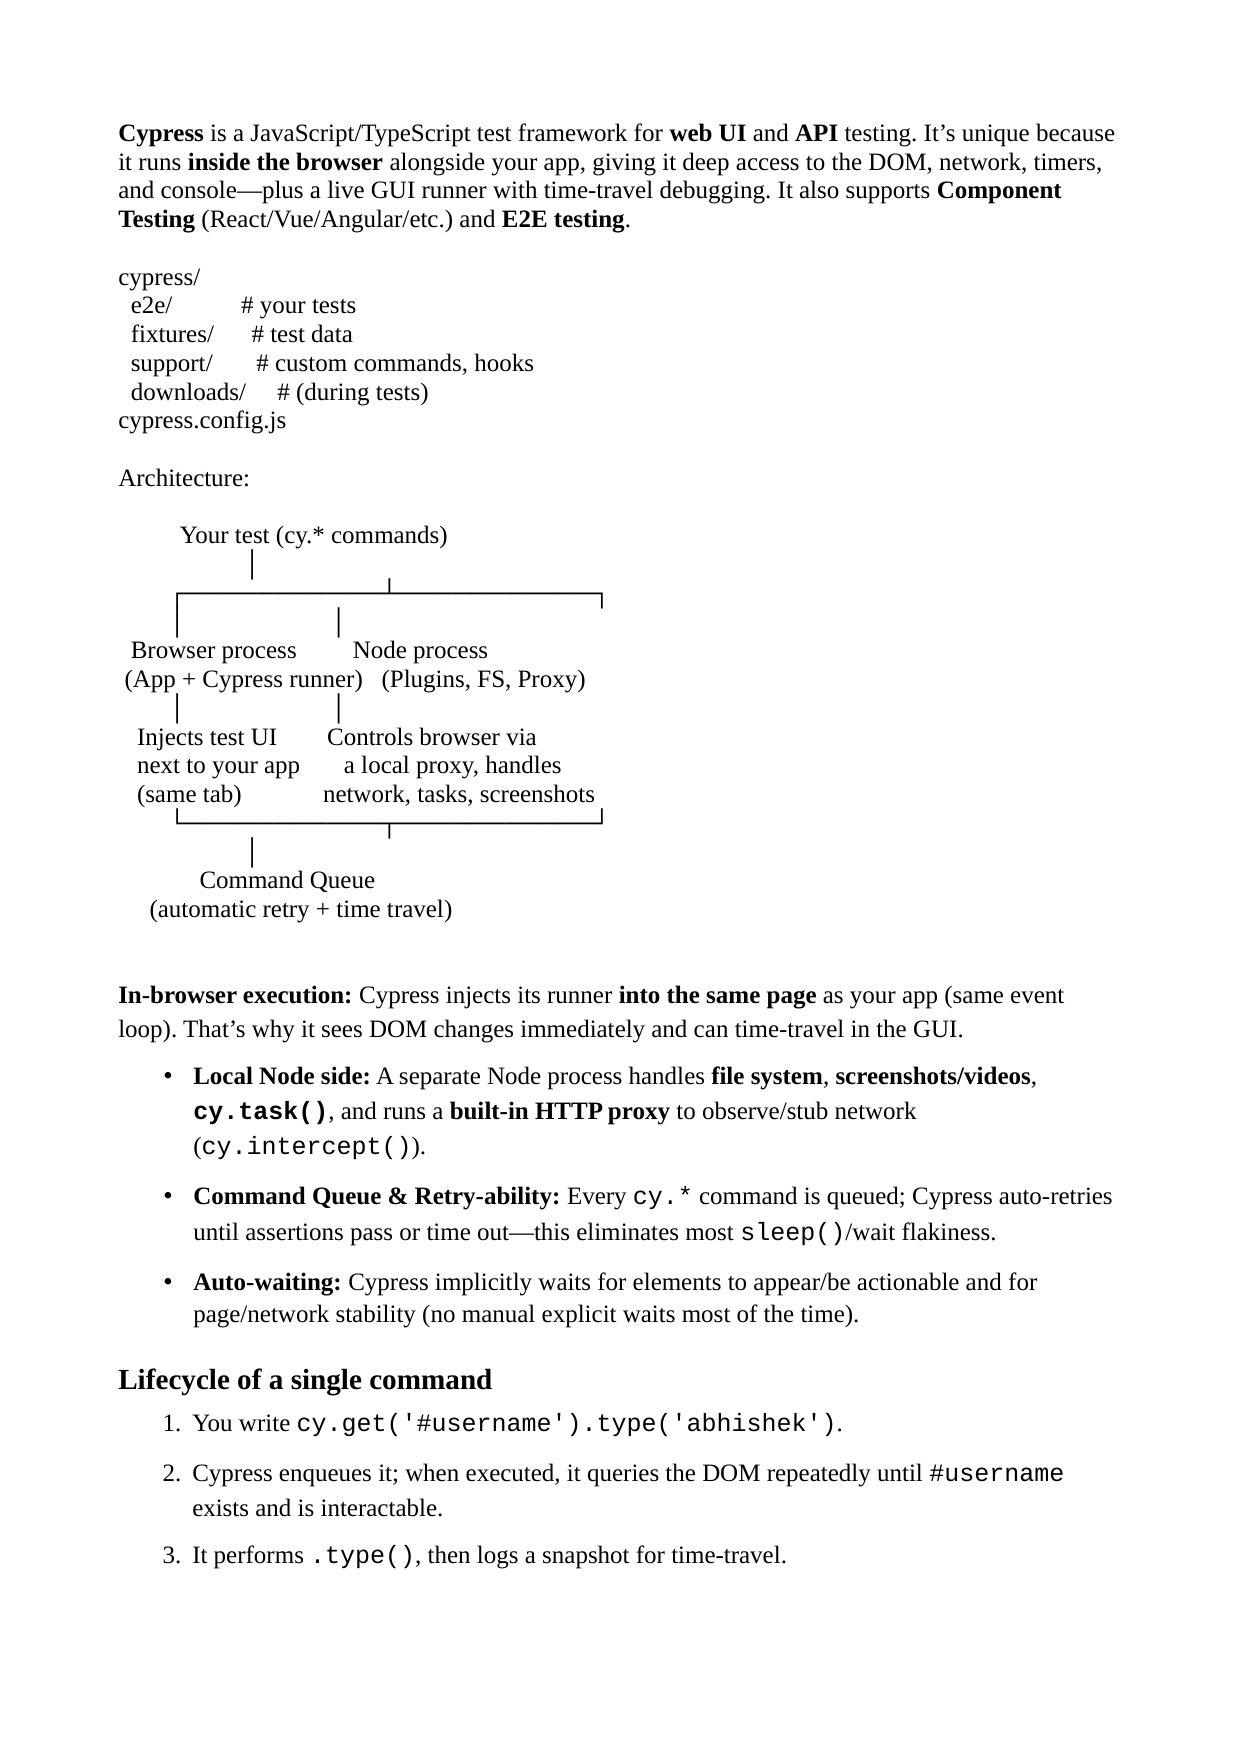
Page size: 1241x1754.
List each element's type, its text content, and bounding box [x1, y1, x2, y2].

text │ │ [178, 607, 337, 636]
text cypress.config.js [118, 406, 1122, 434]
subtitle Lifecycle of a single command [118, 1362, 1122, 1395]
text │ [253, 549, 1122, 578]
text Architecture: [118, 463, 1122, 492]
text │ [118, 549, 251, 578]
text │ │ [118, 693, 176, 722]
text cypress/ [118, 262, 1122, 291]
text ┌───────────┴───────────┐ [178, 594, 601, 607]
text Injects test UI Controls browser via [118, 722, 1122, 751]
text fixtures/ # test data [118, 319, 1122, 348]
text │ [253, 837, 1122, 866]
text (App + Cypress runner) (Plugins, FS, Proxy) [118, 664, 1122, 693]
list Cypress enqueues it; when executed, it queries the DOM repeatedly until #username exists and is interactable. [162, 1458, 1122, 1522]
text Your test (cy.* commands) [118, 521, 1122, 549]
text next to your app a local proxy, handles [118, 751, 1122, 779]
text │ │ [178, 693, 337, 722]
text Browser process Node process [118, 636, 1122, 664]
text │ │ [118, 607, 176, 636]
text Cypress is a JavaScript/TypeScript test framework for web UI and API testing. It’s unique because it runs inside the browser alongside your app, giving it deep access to the DOM, network, timers, and console—plus a live GUI runner with time-travel debugging. It also supports Component Testing (React/Vue/Angular/etc.) and E2E testing. [118, 118, 1122, 233]
text ┌───────────┴───────────┐ [390, 578, 1122, 607]
text └───────────┬───────────┘ [118, 808, 388, 837]
list It performs .type(), then logs a snapshot for time-travel. [162, 1541, 1122, 1571]
list You write cy.get('#username').type('abhishek'). [162, 1408, 1122, 1439]
text In-browser execution: Cypress injects its runner into the same page as your app (same event loop). That’s why it sees DOM changes immediately and can time-travel in the GUI. [118, 981, 1122, 1042]
list Local Node side: A separate Node process handles file system, screenshots/videos, cy.task(), and runs a built-in HTTP proxy to observe/stub network (cy.intercept()). [164, 1061, 1122, 1162]
text Command Queue [118, 866, 1122, 894]
text downloads/ # (during tests) [118, 377, 1122, 406]
list Command Queue & Retry-ability: Every cy.* command is queued; Cypress auto-retries until assertions pass or time out—this eliminates most sleep()/wait flakiness. [164, 1181, 1122, 1247]
text └───────────┬───────────┘ [178, 808, 601, 823]
text (same tab) network, tasks, screenshots [118, 779, 1122, 808]
text │ │ [339, 607, 1122, 636]
list Auto-waiting: Cypress implicitly waits for elements to appear/be actionable and for page/network stability (no manual explicit waits most of the time). [164, 1267, 1122, 1328]
text │ │ [339, 693, 1122, 722]
text │ [118, 837, 251, 866]
text (automatic retry + time travel) [118, 894, 1122, 923]
text support/ # custom commands, hooks [118, 348, 1122, 377]
text └───────────┬───────────┘ [390, 808, 1122, 837]
text ┌───────────┴───────────┐ [118, 578, 388, 607]
text e2e/ # your tests [118, 291, 1122, 319]
